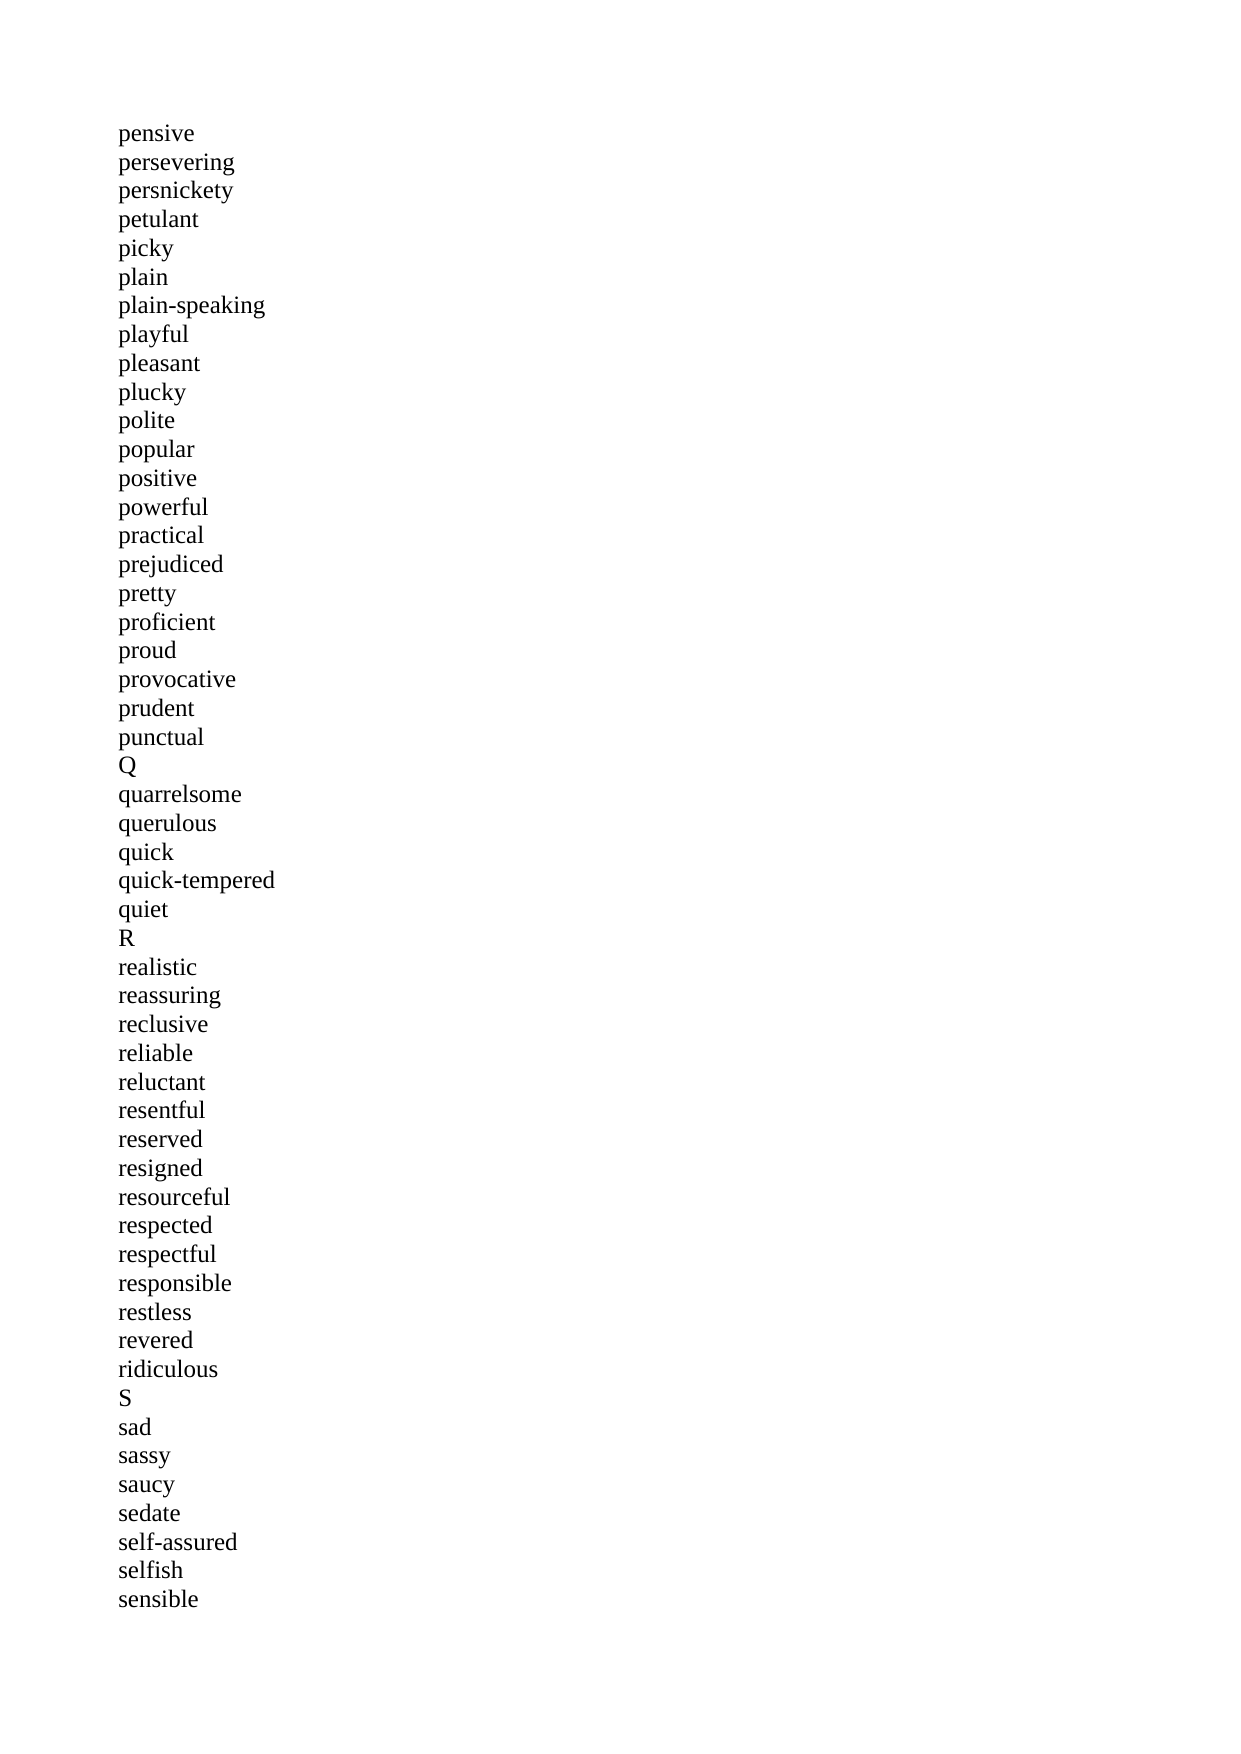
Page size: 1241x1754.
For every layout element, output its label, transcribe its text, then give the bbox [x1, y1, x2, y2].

text reliable [118, 1038, 1122, 1067]
text S [118, 1383, 1122, 1412]
text plucky [118, 377, 1122, 406]
text R [118, 923, 1122, 952]
text pretty [118, 578, 1122, 607]
text Q [118, 751, 1122, 779]
text proud [118, 636, 1122, 664]
text resourceful [118, 1182, 1122, 1211]
text positive [118, 463, 1122, 492]
text responsible [118, 1268, 1122, 1297]
text ridiculous [118, 1354, 1122, 1383]
text quick-tempered [118, 866, 1122, 894]
text saucy [118, 1469, 1122, 1498]
text sad [118, 1412, 1122, 1441]
text resigned [118, 1153, 1122, 1182]
text punctual [118, 722, 1122, 751]
text petulant [118, 204, 1122, 233]
text sassy [118, 1441, 1122, 1469]
text respectful [118, 1239, 1122, 1268]
text powerful [118, 492, 1122, 521]
text pleasant [118, 348, 1122, 377]
text reluctant [118, 1067, 1122, 1096]
text proficient [118, 607, 1122, 636]
text revered [118, 1326, 1122, 1354]
text quick [118, 837, 1122, 866]
text respected [118, 1211, 1122, 1239]
text popular [118, 434, 1122, 463]
text selfish [118, 1556, 1122, 1584]
text persevering [118, 147, 1122, 176]
text quarrelsome [118, 779, 1122, 808]
text reserved [118, 1124, 1122, 1153]
text provocative [118, 664, 1122, 693]
text self-assured [118, 1527, 1122, 1556]
text picky [118, 233, 1122, 262]
text prudent [118, 693, 1122, 722]
text querulous [118, 808, 1122, 837]
text pensive [118, 118, 1122, 147]
text playful [118, 319, 1122, 348]
text persnickety [118, 176, 1122, 204]
text plain-speaking [118, 291, 1122, 319]
text reclusive [118, 1009, 1122, 1038]
text realistic [118, 952, 1122, 981]
text sensible [118, 1584, 1122, 1613]
text prejudiced [118, 549, 1122, 578]
text resentful [118, 1096, 1122, 1124]
text sedate [118, 1498, 1122, 1527]
text plain [118, 262, 1122, 291]
text reassuring [118, 981, 1122, 1009]
text restless [118, 1297, 1122, 1326]
text quiet [118, 894, 1122, 923]
text polite [118, 406, 1122, 434]
text practical [118, 521, 1122, 549]
